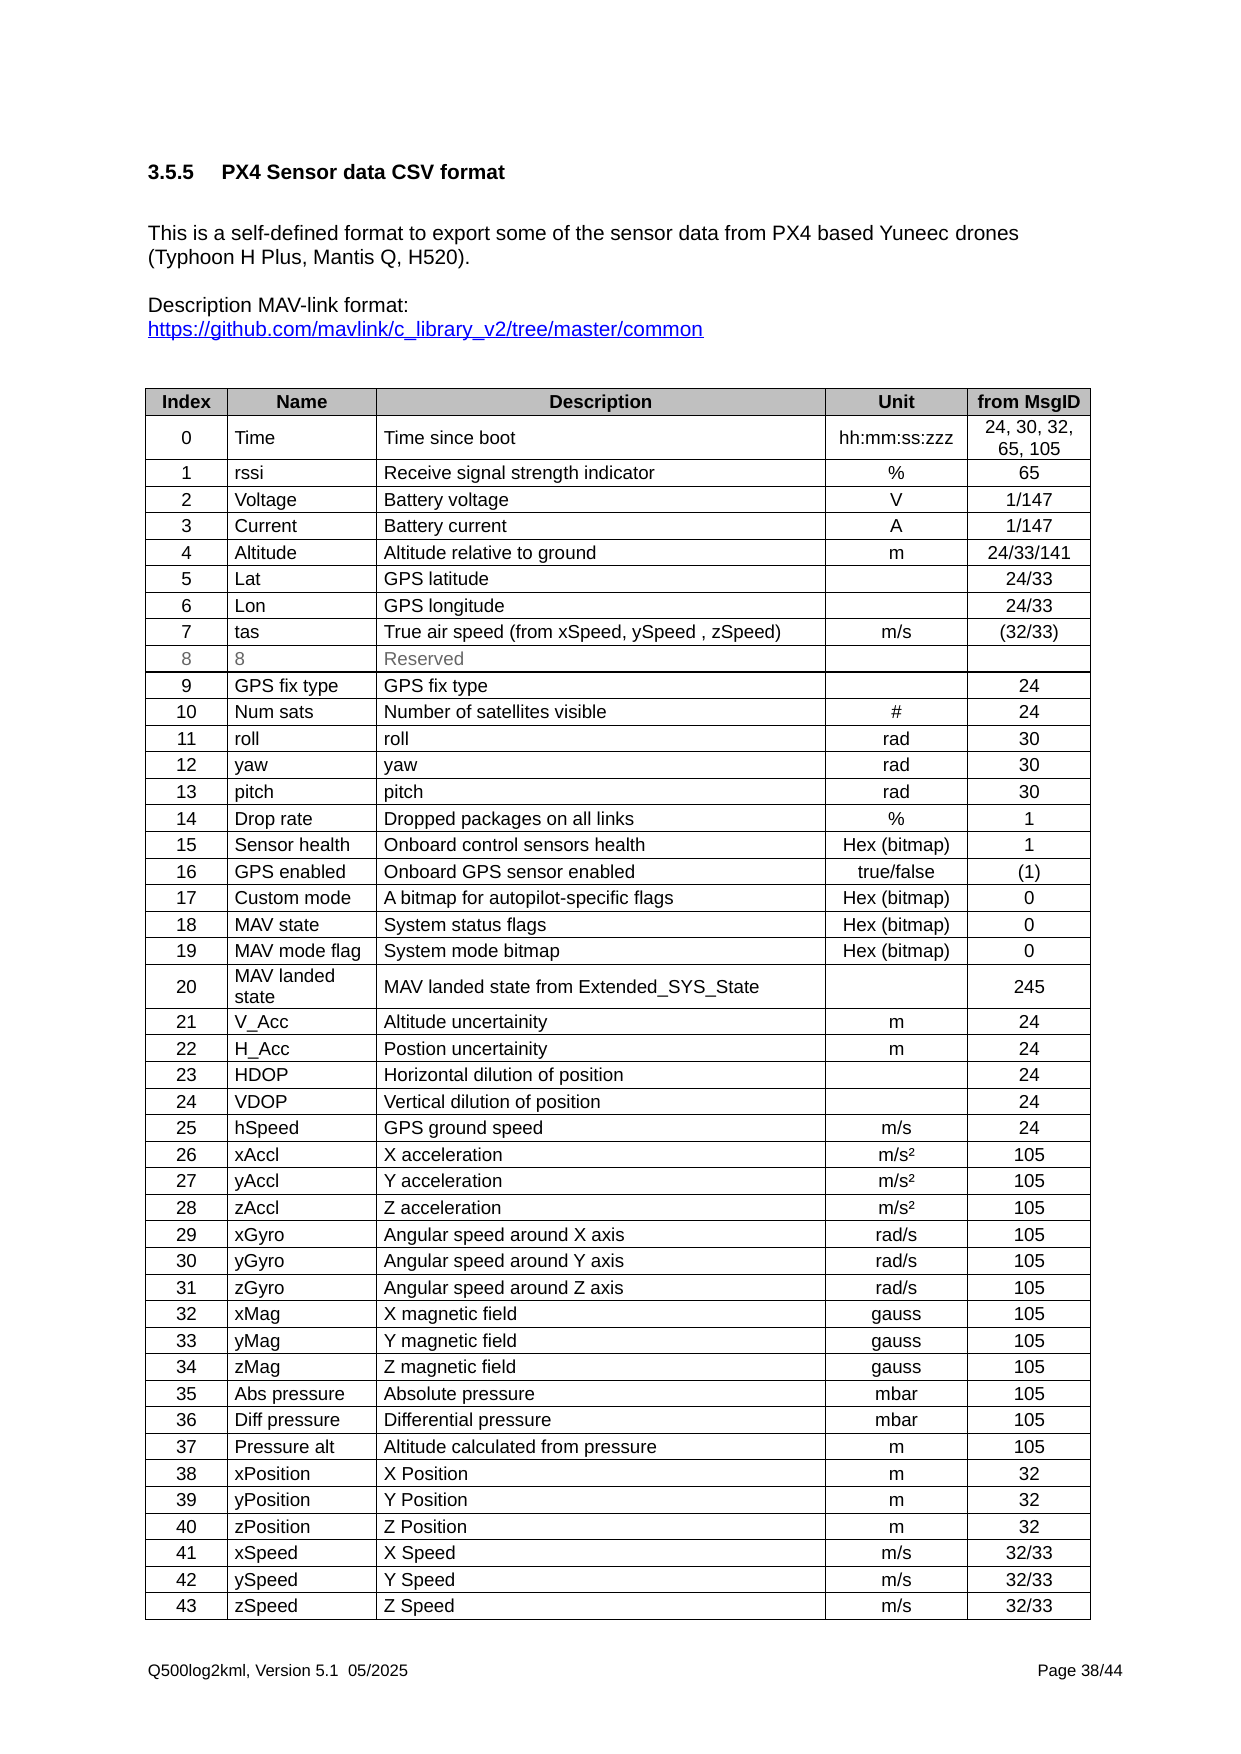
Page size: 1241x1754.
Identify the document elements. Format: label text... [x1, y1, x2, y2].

table_cell zSpeed [228, 1593, 376, 1619]
table_cell 24 [968, 673, 1090, 698]
table_cell (32/33) [968, 619, 1090, 645]
table_cell V [826, 487, 967, 512]
table_cell Abs pressure [228, 1381, 376, 1406]
table_cell 21 [146, 1009, 227, 1034]
table_header Index [146, 389, 227, 415]
table_cell m [826, 1514, 967, 1539]
table_cell 8 [228, 646, 376, 671]
table_cell xPosition [228, 1460, 376, 1486]
table_header Unit [826, 389, 967, 415]
table_cell 2 [146, 487, 227, 512]
table_cell mbar [826, 1381, 967, 1406]
table_cell Z acceleration [377, 1195, 825, 1220]
table_cell 105 [968, 1195, 1090, 1220]
table_cell Absolute pressure [377, 1381, 825, 1406]
table_cell zPosition [228, 1514, 376, 1539]
table_header from MsgID [968, 389, 1090, 415]
table_cell VDOP [228, 1089, 376, 1114]
table_cell Y magnetic field [377, 1328, 825, 1353]
text This is a self-defined format to export some of the sensor data from PX4 based Yuneec drones (Typhoon H Plus, Mantis Q, H520). [148, 221, 1093, 268]
table_cell Horizontal dilution of position [377, 1062, 825, 1087]
table_cell 29 [146, 1221, 227, 1247]
table_cell rad [826, 752, 967, 778]
table_cell gauss [826, 1301, 967, 1327]
table_cell 33 [146, 1328, 227, 1353]
table_cell MAV mode flag [228, 938, 376, 964]
table_cell 24 [146, 1089, 227, 1114]
table_cell 105 [968, 1301, 1090, 1327]
table_cell 30 [968, 752, 1090, 778]
table_cell rssi [228, 460, 376, 486]
table_cell GPS fix type [228, 673, 376, 698]
table_cell Altitude [228, 540, 376, 565]
table_cell 24 [968, 699, 1090, 724]
table_cell X magnetic field [377, 1301, 825, 1327]
table_cell Hex (bitmap) [826, 832, 967, 857]
table_cell rad/s [826, 1275, 967, 1300]
table_cell Onboard GPS sensor enabled [377, 859, 825, 884]
table_cell 1/147 [968, 513, 1090, 539]
table_cell [826, 566, 967, 592]
table_cell pitch [228, 779, 376, 804]
table_cell [826, 646, 967, 671]
table_cell 24 [968, 1115, 1090, 1141]
table_cell GPS enabled [228, 859, 376, 884]
table_cell Y acceleration [377, 1168, 825, 1194]
table_cell 24/33 [968, 566, 1090, 592]
table_cell Vertical dilution of position [377, 1089, 825, 1114]
table_cell Number of satellites visible [377, 699, 825, 724]
table_cell V_Acc [228, 1009, 376, 1034]
table_cell (1) [968, 859, 1090, 884]
table_cell 42 [146, 1567, 227, 1592]
table_cell GPS latitude [377, 566, 825, 592]
table_cell 24 [968, 1035, 1090, 1061]
table_cell Altitude uncertainity [377, 1009, 825, 1034]
table_cell 0 [968, 885, 1090, 911]
table_cell [826, 1062, 967, 1087]
table_cell 22 [146, 1035, 227, 1061]
table_cell 25 [146, 1115, 227, 1141]
table_cell 13 [146, 779, 227, 804]
table_cell Reserved [377, 646, 825, 671]
table_cell pitch [377, 779, 825, 804]
table_cell yaw [228, 752, 376, 778]
table_cell 43 [146, 1593, 227, 1619]
table_cell 24 [968, 1009, 1090, 1034]
table_cell 1 [146, 460, 227, 486]
table_cell 3 [146, 513, 227, 539]
table_cell m/s [826, 619, 967, 645]
table_cell Num sats [228, 699, 376, 724]
table_cell 12 [146, 752, 227, 778]
table_cell zAccl [228, 1195, 376, 1220]
table_cell Y Speed [377, 1567, 825, 1592]
table_cell m [826, 1460, 967, 1486]
table_cell 1 [968, 805, 1090, 831]
table_cell m/s² [826, 1168, 967, 1194]
table_cell 105 [968, 1248, 1090, 1273]
table_cell Current [228, 513, 376, 539]
table_cell m/s [826, 1540, 967, 1566]
table_cell MAV state [228, 912, 376, 937]
table_cell 105 [968, 1221, 1090, 1247]
table_cell hh:mm:ss:zzz [826, 416, 967, 459]
table_cell Time since boot [377, 416, 825, 459]
table_cell GPS ground speed [377, 1115, 825, 1141]
table_cell 38 [146, 1460, 227, 1486]
table_cell Voltage [228, 487, 376, 512]
table_cell [826, 593, 967, 618]
table_cell m/s [826, 1567, 967, 1592]
table_cell 11 [146, 726, 227, 751]
table_cell 32 [968, 1487, 1090, 1512]
table_cell A [826, 513, 967, 539]
table_cell [826, 1089, 967, 1114]
table_cell Hex (bitmap) [826, 885, 967, 911]
table_cell HDOP [228, 1062, 376, 1087]
table_cell 37 [146, 1434, 227, 1459]
table_cell 105 [968, 1354, 1090, 1380]
table_cell 1/147 [968, 487, 1090, 512]
table_cell 16 [146, 859, 227, 884]
table_cell roll [228, 726, 376, 751]
table_cell m [826, 1487, 967, 1512]
table_cell gauss [826, 1354, 967, 1380]
table_cell MAV landed state [228, 965, 376, 1008]
table_cell 35 [146, 1381, 227, 1406]
table_cell 105 [968, 1328, 1090, 1353]
table_cell Hex (bitmap) [826, 938, 967, 964]
table_cell Postion uncertainity [377, 1035, 825, 1061]
table_cell Z Speed [377, 1593, 825, 1619]
table_cell 15 [146, 832, 227, 857]
table_cell Altitude calculated from pressure [377, 1434, 825, 1459]
table_cell 17 [146, 885, 227, 911]
table_cell m [826, 1009, 967, 1034]
table_cell xSpeed [228, 1540, 376, 1566]
table_cell 32/33 [968, 1540, 1090, 1566]
table_cell 26 [146, 1142, 227, 1167]
table_cell mbar [826, 1407, 967, 1433]
table_cell 32/33 [968, 1593, 1090, 1619]
table_cell 5 [146, 566, 227, 592]
table_cell Z magnetic field [377, 1354, 825, 1380]
table_cell m/s² [826, 1195, 967, 1220]
table_cell 34 [146, 1354, 227, 1380]
table_cell Lat [228, 566, 376, 592]
table_cell 19 [146, 938, 227, 964]
table_cell gauss [826, 1328, 967, 1353]
table_cell Time [228, 416, 376, 459]
table_cell X acceleration [377, 1142, 825, 1167]
table_cell roll [377, 726, 825, 751]
table_cell 24, 30, 32, 65, 105 [968, 416, 1090, 459]
table_cell System status flags [377, 912, 825, 937]
table_cell % [826, 805, 967, 831]
table_cell X Position [377, 1460, 825, 1486]
table_cell xMag [228, 1301, 376, 1327]
table_cell 105 [968, 1275, 1090, 1300]
table_cell xGyro [228, 1221, 376, 1247]
table_cell 1 [968, 832, 1090, 857]
table_header Description [377, 389, 825, 415]
table_cell xAccl [228, 1142, 376, 1167]
table_cell 23 [146, 1062, 227, 1087]
table_cell 10 [146, 699, 227, 724]
table_cell 40 [146, 1514, 227, 1539]
table_cell Hex (bitmap) [826, 912, 967, 937]
table_cell 36 [146, 1407, 227, 1433]
table_cell 30 [968, 779, 1090, 804]
table_cell 105 [968, 1142, 1090, 1167]
text Description MAV-link format: [148, 292, 1093, 316]
table_cell System mode bitmap [377, 938, 825, 964]
table_cell 32 [146, 1301, 227, 1327]
table_cell 245 [968, 965, 1090, 1008]
table_cell rad [826, 726, 967, 751]
table_cell 31 [146, 1275, 227, 1300]
table_cell rad/s [826, 1248, 967, 1273]
table_cell Battery current [377, 513, 825, 539]
table_cell GPS fix type [377, 673, 825, 698]
table_header Name [228, 389, 376, 415]
table_cell 20 [146, 965, 227, 1008]
table_cell yaw [377, 752, 825, 778]
table_cell zMag [228, 1354, 376, 1380]
table_cell 0 [146, 416, 227, 459]
table_cell Sensor health [228, 832, 376, 857]
table_cell [968, 646, 1090, 671]
table_cell ySpeed [228, 1567, 376, 1592]
table_cell m [826, 540, 967, 565]
table_cell m [826, 1434, 967, 1459]
table_cell Diff pressure [228, 1407, 376, 1433]
table_cell 27 [146, 1168, 227, 1194]
table_cell 24 [968, 1062, 1090, 1087]
table_cell 14 [146, 805, 227, 831]
table_cell Angular speed around X axis [377, 1221, 825, 1247]
table_cell Z Position [377, 1514, 825, 1539]
table_cell 24/33 [968, 593, 1090, 618]
table_cell m/s [826, 1115, 967, 1141]
table_cell 24/33/141 [968, 540, 1090, 565]
table_cell GPS longitude [377, 593, 825, 618]
text https://github.com/mavlink/c_library_v2/tree/master/common [148, 316, 1093, 340]
table_cell Y Position [377, 1487, 825, 1512]
table_cell 0 [968, 912, 1090, 937]
table_cell 7 [146, 619, 227, 645]
table_cell m/s² [826, 1142, 967, 1167]
table_cell 30 [146, 1248, 227, 1273]
table_cell yPosition [228, 1487, 376, 1512]
table_cell Pressure alt [228, 1434, 376, 1459]
table_cell hSpeed [228, 1115, 376, 1141]
table_cell 6 [146, 593, 227, 618]
table_cell [826, 673, 967, 698]
table_cell 105 [968, 1407, 1090, 1433]
subtitle PX4 Sensor data CSV format [148, 160, 1093, 184]
table_cell Custom mode [228, 885, 376, 911]
table_cell yAccl [228, 1168, 376, 1194]
table_cell [826, 965, 967, 1008]
table_cell true/false [826, 859, 967, 884]
table_cell Differential pressure [377, 1407, 825, 1433]
table_cell 24 [968, 1089, 1090, 1114]
table_cell 105 [968, 1168, 1090, 1194]
table_cell Battery voltage [377, 487, 825, 512]
table_cell 4 [146, 540, 227, 565]
table_cell MAV landed state from Extended_SYS_State [377, 965, 825, 1008]
table_cell Angular speed around Z axis [377, 1275, 825, 1300]
table_cell Angular speed around Y axis [377, 1248, 825, 1273]
table_cell 0 [968, 938, 1090, 964]
table_cell tas [228, 619, 376, 645]
table_cell rad [826, 779, 967, 804]
table_cell Drop rate [228, 805, 376, 831]
table_cell m/s [826, 1593, 967, 1619]
table_cell 28 [146, 1195, 227, 1220]
table_cell 9 [146, 673, 227, 698]
table_cell 32 [968, 1514, 1090, 1539]
table_cell Onboard control sensors health [377, 832, 825, 857]
table_cell 18 [146, 912, 227, 937]
table_cell 105 [968, 1381, 1090, 1406]
table_cell 32 [968, 1460, 1090, 1486]
table_cell 32/33 [968, 1567, 1090, 1592]
table_cell X Speed [377, 1540, 825, 1566]
table_cell % [826, 460, 967, 486]
table_cell Receive signal strength indicator [377, 460, 825, 486]
table_cell 65 [968, 460, 1090, 486]
table_cell 39 [146, 1487, 227, 1512]
table_cell Dropped packages on all links [377, 805, 825, 831]
table_cell 30 [968, 726, 1090, 751]
table_cell A bitmap for autopilot-specific flags [377, 885, 825, 911]
table_cell yGyro [228, 1248, 376, 1273]
table_cell # [826, 699, 967, 724]
table_cell m [826, 1035, 967, 1061]
table_cell H_Acc [228, 1035, 376, 1061]
table_cell 41 [146, 1540, 227, 1566]
table_cell 105 [968, 1434, 1090, 1459]
table_cell zGyro [228, 1275, 376, 1300]
table_cell Altitude relative to ground [377, 540, 825, 565]
table_cell rad/s [826, 1221, 967, 1247]
table_cell True air speed (from xSpeed, ySpeed , zSpeed) [377, 619, 825, 645]
table_cell Lon [228, 593, 376, 618]
table_cell yMag [228, 1328, 376, 1353]
table_cell 8 [146, 646, 227, 671]
